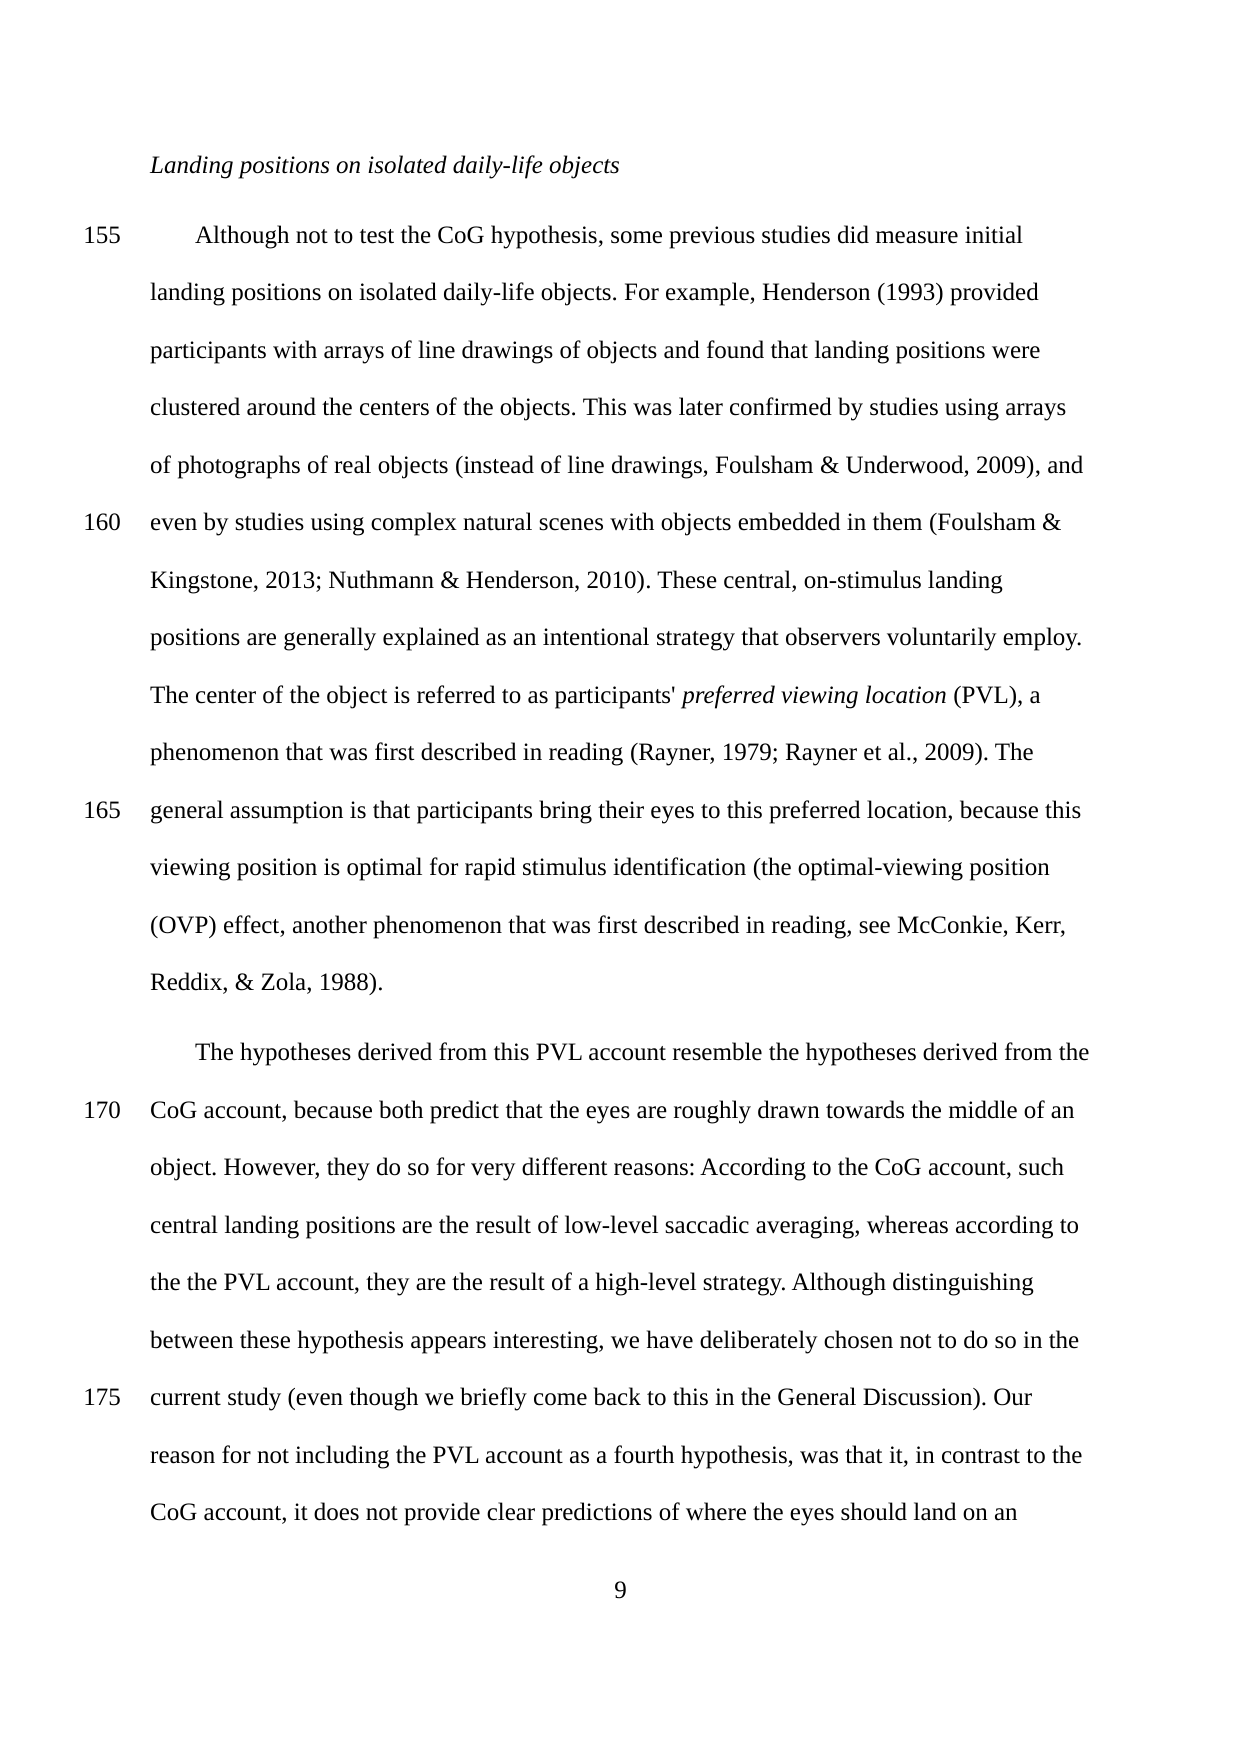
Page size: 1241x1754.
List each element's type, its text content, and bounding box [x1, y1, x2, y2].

text The hypotheses derived from this PVL account resemble the hypotheses derived from the CoG account, because both predict that the eyes are roughly drawn towards the middle of an object. However, they do so for very different reasons: According to the CoG account, such central landing positions are the result of low-level saccadic averaging, whereas according to the the PVL account, they are the result of a high-level strategy. Although distinguishing between these hypothesis appears interesting, we have deliberately chosen not to do so in the current study (even though we briefly come back to this in the General Discussion). Our reason for not including the PVL account as a fourth hypothesis, was that it, in contrast to the CoG account, it does not provide clear predictions of where the eyes should land on an [150, 1037, 1091, 1526]
text Although not to test the CoG hypothesis, some previous studies did measure initial landing positions on isolated daily-life objects. For example, Henderson (1993) provided participants with arrays of line drawings of objects and found that landing positions were clustered around the centers of the objects. This was later confirmed by studies using arrays of photographs of real objects (instead of line drawings, Foulsham & Underwood, 2009), and even by studies using complex natural scenes with objects embedded in them (Foulsham & Kingstone, 2013; Nuthmann & Henderson, 2010). These central, on-stimulus landing positions are generally explained as an intentional strategy that observers voluntarily employ. The center of the object is referred to as participants' preferred viewing location (PVL), a phenomenon that was first described in reading (Rayner, 1979; Rayner et al., 2009). The general assumption is that participants bring their eyes to this preferred location, because this viewing position is optimal for rapid stimulus identification (the optimal-viewing position (OVP) effect, another phenomenon that was first described in reading, see McConkie, Kerr, Reddix, & Zola, 1988). [150, 220, 1091, 996]
subtitle Landing positions on isolated daily-life objects [150, 150, 1091, 179]
